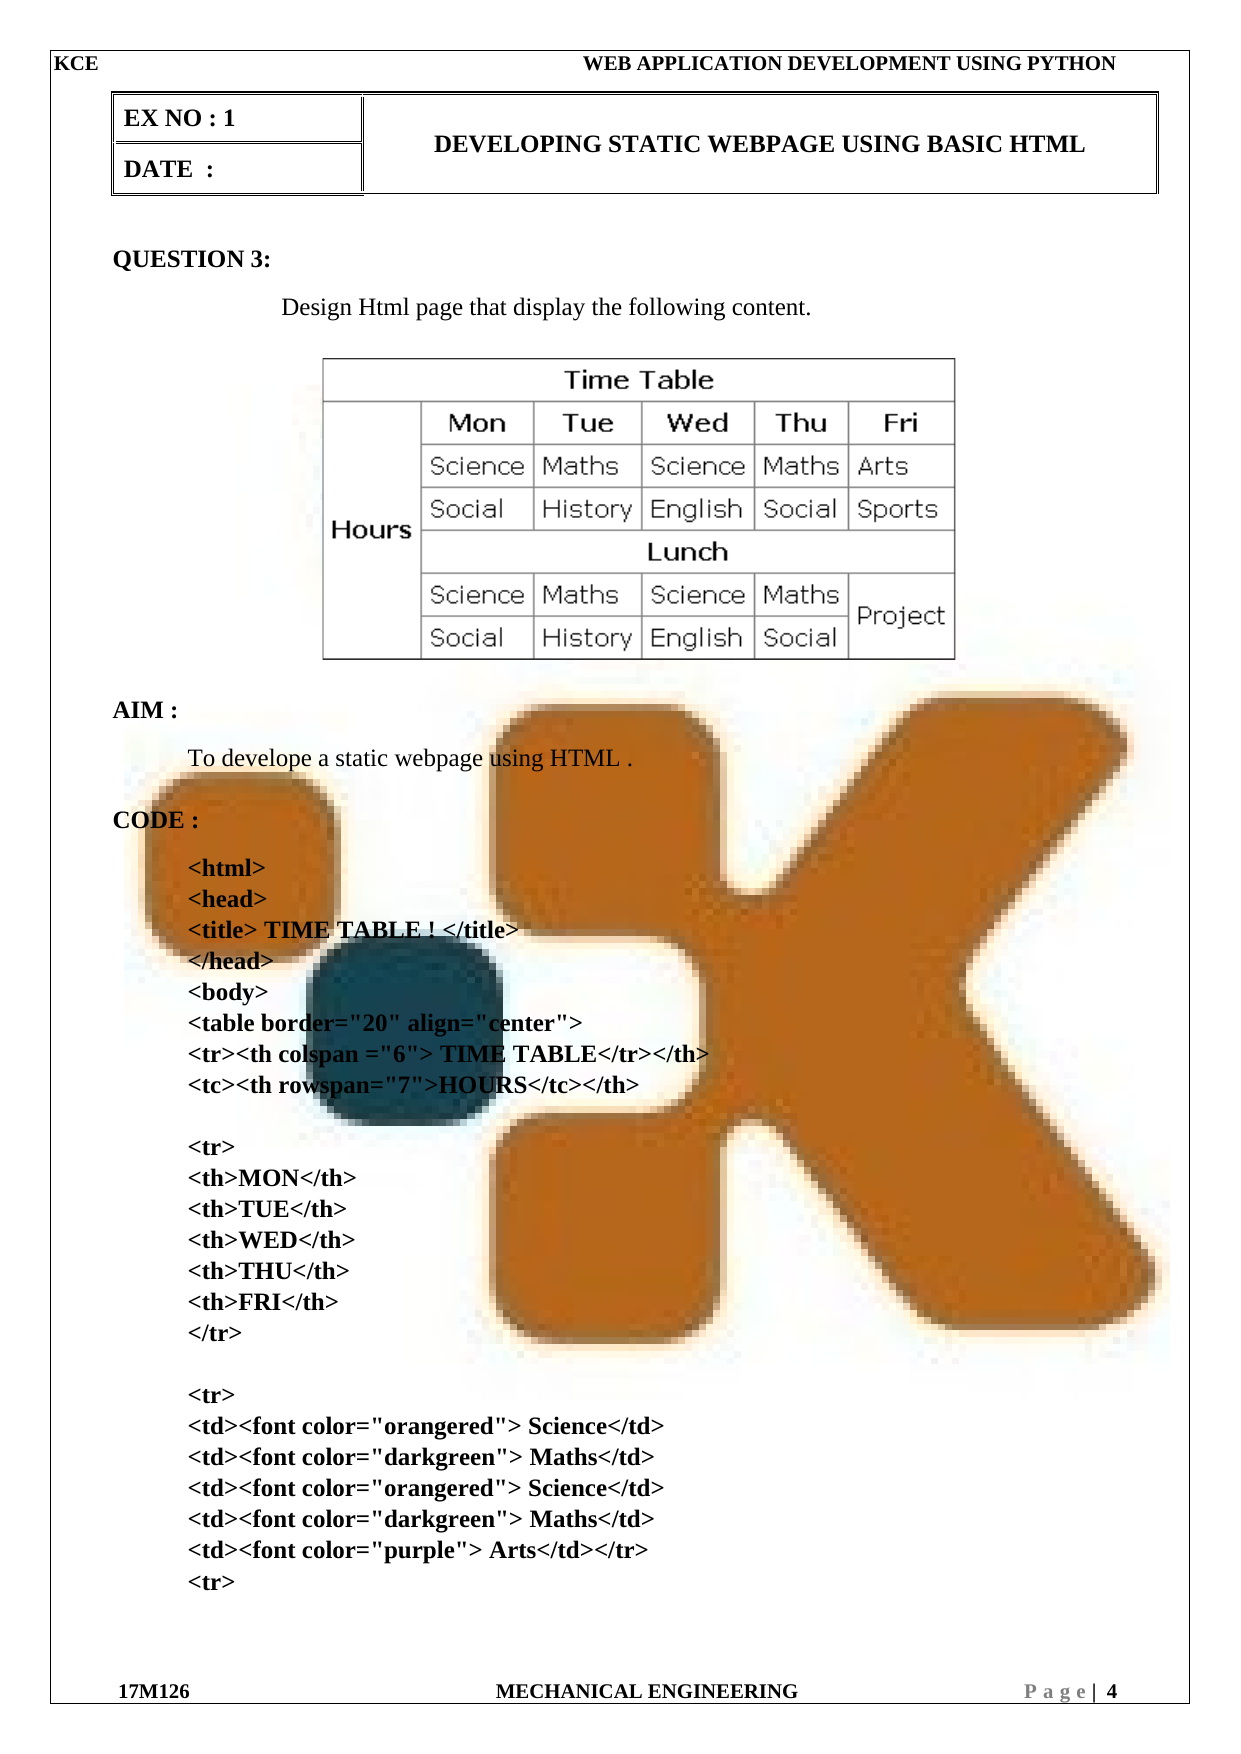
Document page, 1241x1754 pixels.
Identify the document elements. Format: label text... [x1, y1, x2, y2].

text <tr> [112, 1567, 1181, 1595]
text </head> [112, 946, 1181, 974]
text <td><font color="darkgreen"> Maths</td> [112, 1442, 1181, 1471]
picture [124, 834, 1170, 853]
text <td><font color="orangered"> Science</td> [112, 1411, 1181, 1440]
text <th>FRI</th> [112, 1287, 1181, 1316]
text <th>TUE</th> [112, 1194, 1181, 1223]
text <html> [112, 853, 1181, 881]
picture [124, 1347, 1170, 1380]
text <td><font color="darkgreen"> Maths</td> [112, 1504, 1181, 1533]
text <tc><th rowspan="7">HOURS</tc></th> [112, 1070, 1181, 1099]
text <th>THU</th> [112, 1256, 1181, 1285]
text <title> TIME TABLE ! </title> [112, 915, 1181, 943]
text <th>MON</th> [112, 1163, 1181, 1192]
picture [124, 772, 1170, 805]
text <td><font color="orangered"> Science</td> [112, 1473, 1181, 1502]
text CODE : [112, 805, 1181, 834]
text <head> [112, 884, 1181, 912]
text <table border="20" align="center"> [112, 1008, 1181, 1037]
text <tr><th colspan ="6"> TIME TABLE</tr></th> [112, 1039, 1181, 1068]
text </tr> [112, 1318, 1181, 1347]
text QUESTION 3: [112, 244, 1181, 273]
text <tr> [112, 1380, 1181, 1409]
table_cell DATE : [114, 141, 362, 193]
text <tr> [112, 1132, 1181, 1161]
picture [124, 1099, 1170, 1132]
text <th>WED</th> [112, 1225, 1181, 1254]
text To develope a static webpage using HTML . [112, 743, 1181, 772]
text <body> [112, 977, 1181, 1006]
text AIM : [112, 695, 1181, 724]
text <td><font color="purple"> Arts</td></tr> [112, 1536, 1181, 1564]
table_header EX NO : 1 [114, 95, 362, 141]
picture [124, 724, 1170, 743]
text Design Html page that display the following content. [112, 292, 1181, 320]
picture [124, 358, 1170, 695]
table_header DEVELOPING STATIC WEBPAGE USING BASIC HTML [362, 95, 1156, 193]
